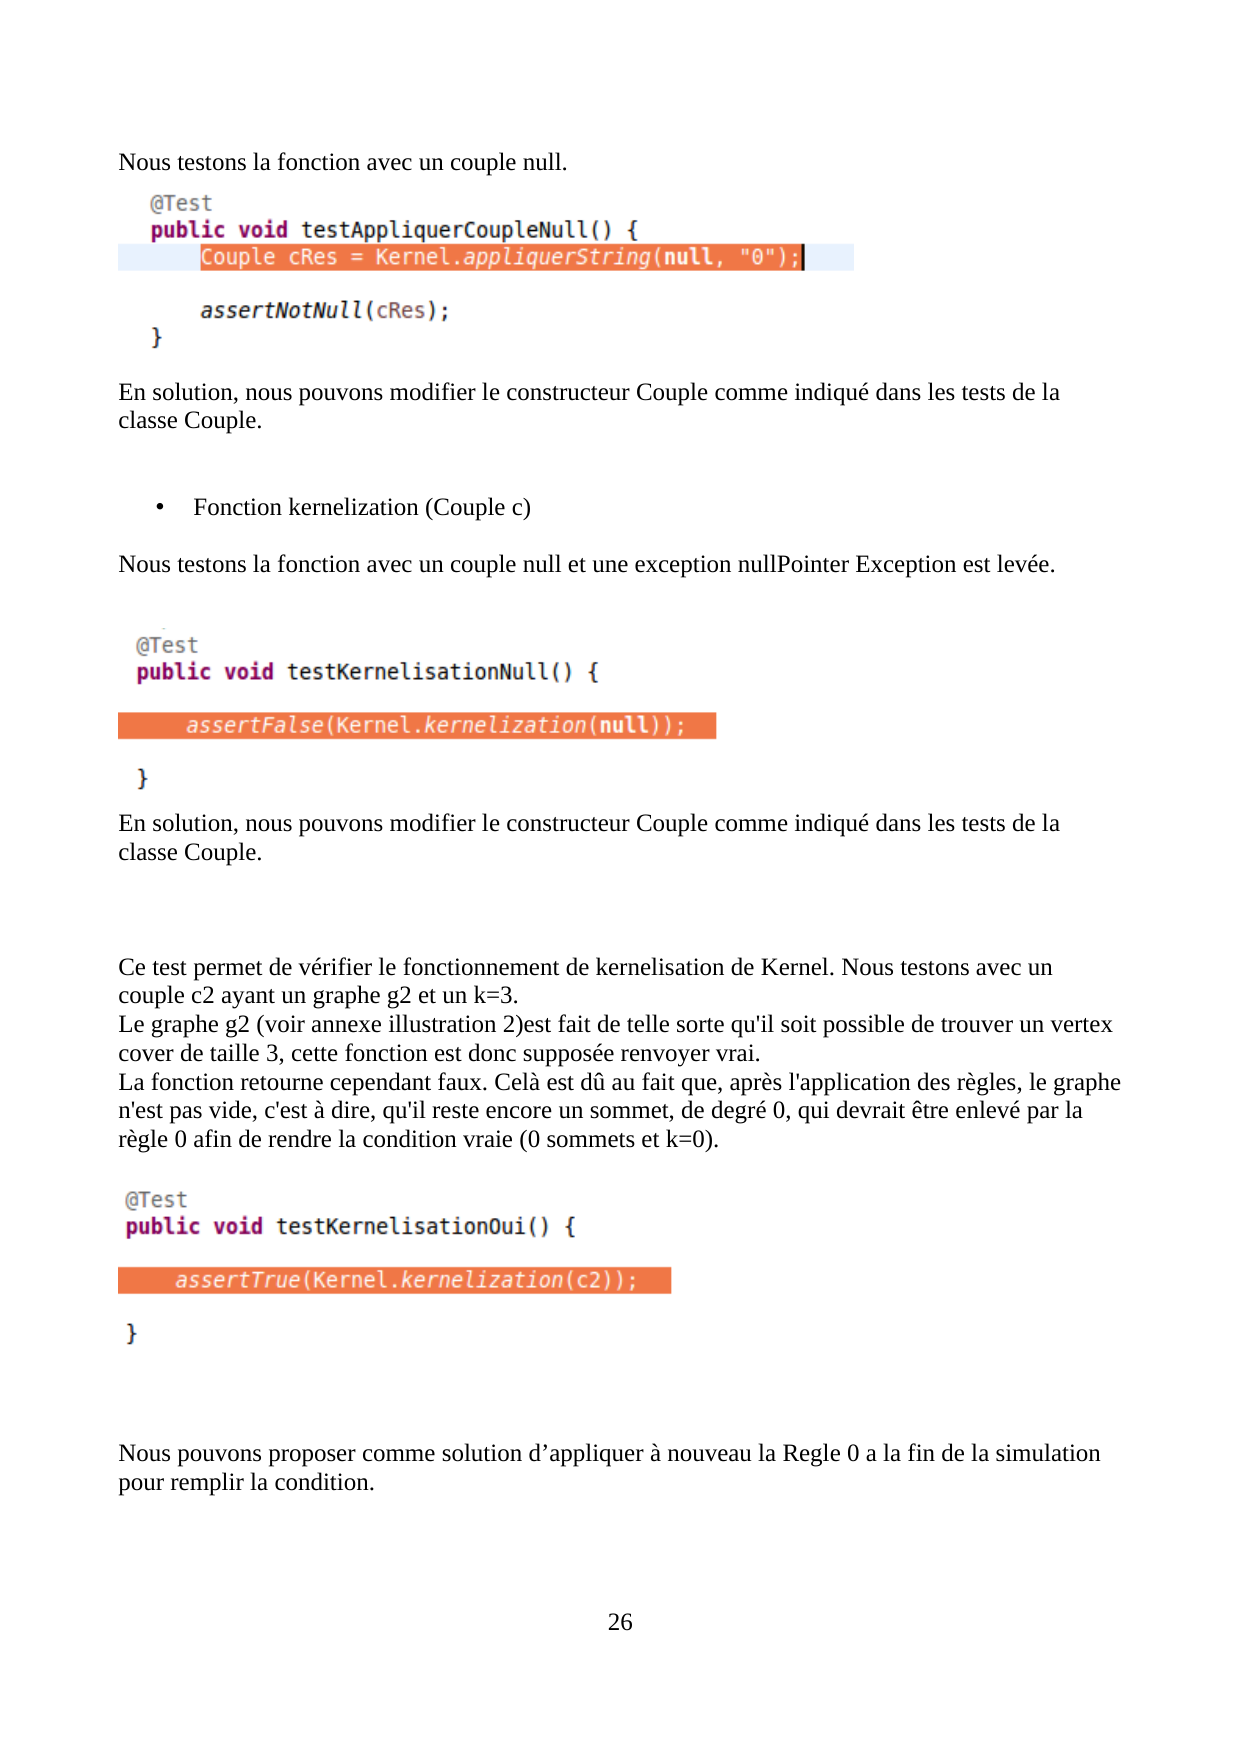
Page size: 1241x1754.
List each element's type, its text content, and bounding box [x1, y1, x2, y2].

text Ce test permet de vérifier le fonctionnement de kernelisation de Kernel. Nous testons avec un couple c2 ayant un graphe g2 et un k=3. [118, 952, 1122, 1009]
picture [118, 189, 854, 364]
picture [118, 628, 717, 791]
text Le graphe g2 (voir annexe illustration 2)est fait de telle sorte qu'il soit possible de trouver un vertex cover de taille 3, cette fonction est donc supposée renvoyer vrai. [118, 1009, 1122, 1067]
text La fonction retourne cependant faux. Celà est dû au fait que, après l'application des règles, le graphe n'est pas vide, c'est à dire, qu'il reste encore un sommet, de degré 0, qui devrait être enlevé par la règle 0 afin de rendre la condition vraie (0 sommets et k=0). [118, 1067, 1122, 1153]
text Nous testons la fonction avec un couple null. [118, 147, 1122, 176]
text Nous pouvons proposer comme solution d’appliquer à nouveau la Regle 0 a la fin de la simulation pour remplir la condition. [118, 1438, 1122, 1495]
text Nous testons la fonction avec un couple null et une exception nullPointer Exception est levée. [118, 549, 1122, 578]
picture [118, 1185, 672, 1368]
text En solution, nous pouvons modifier le constructeur Couple comme indiqué dans les tests de la classe Couple. [118, 377, 1122, 434]
list Fonction kernelization (Couple c) [156, 492, 1122, 521]
text En solution, nous pouvons modifier le constructeur Couple comme indiqué dans les tests de la classe Couple. [118, 808, 1122, 866]
